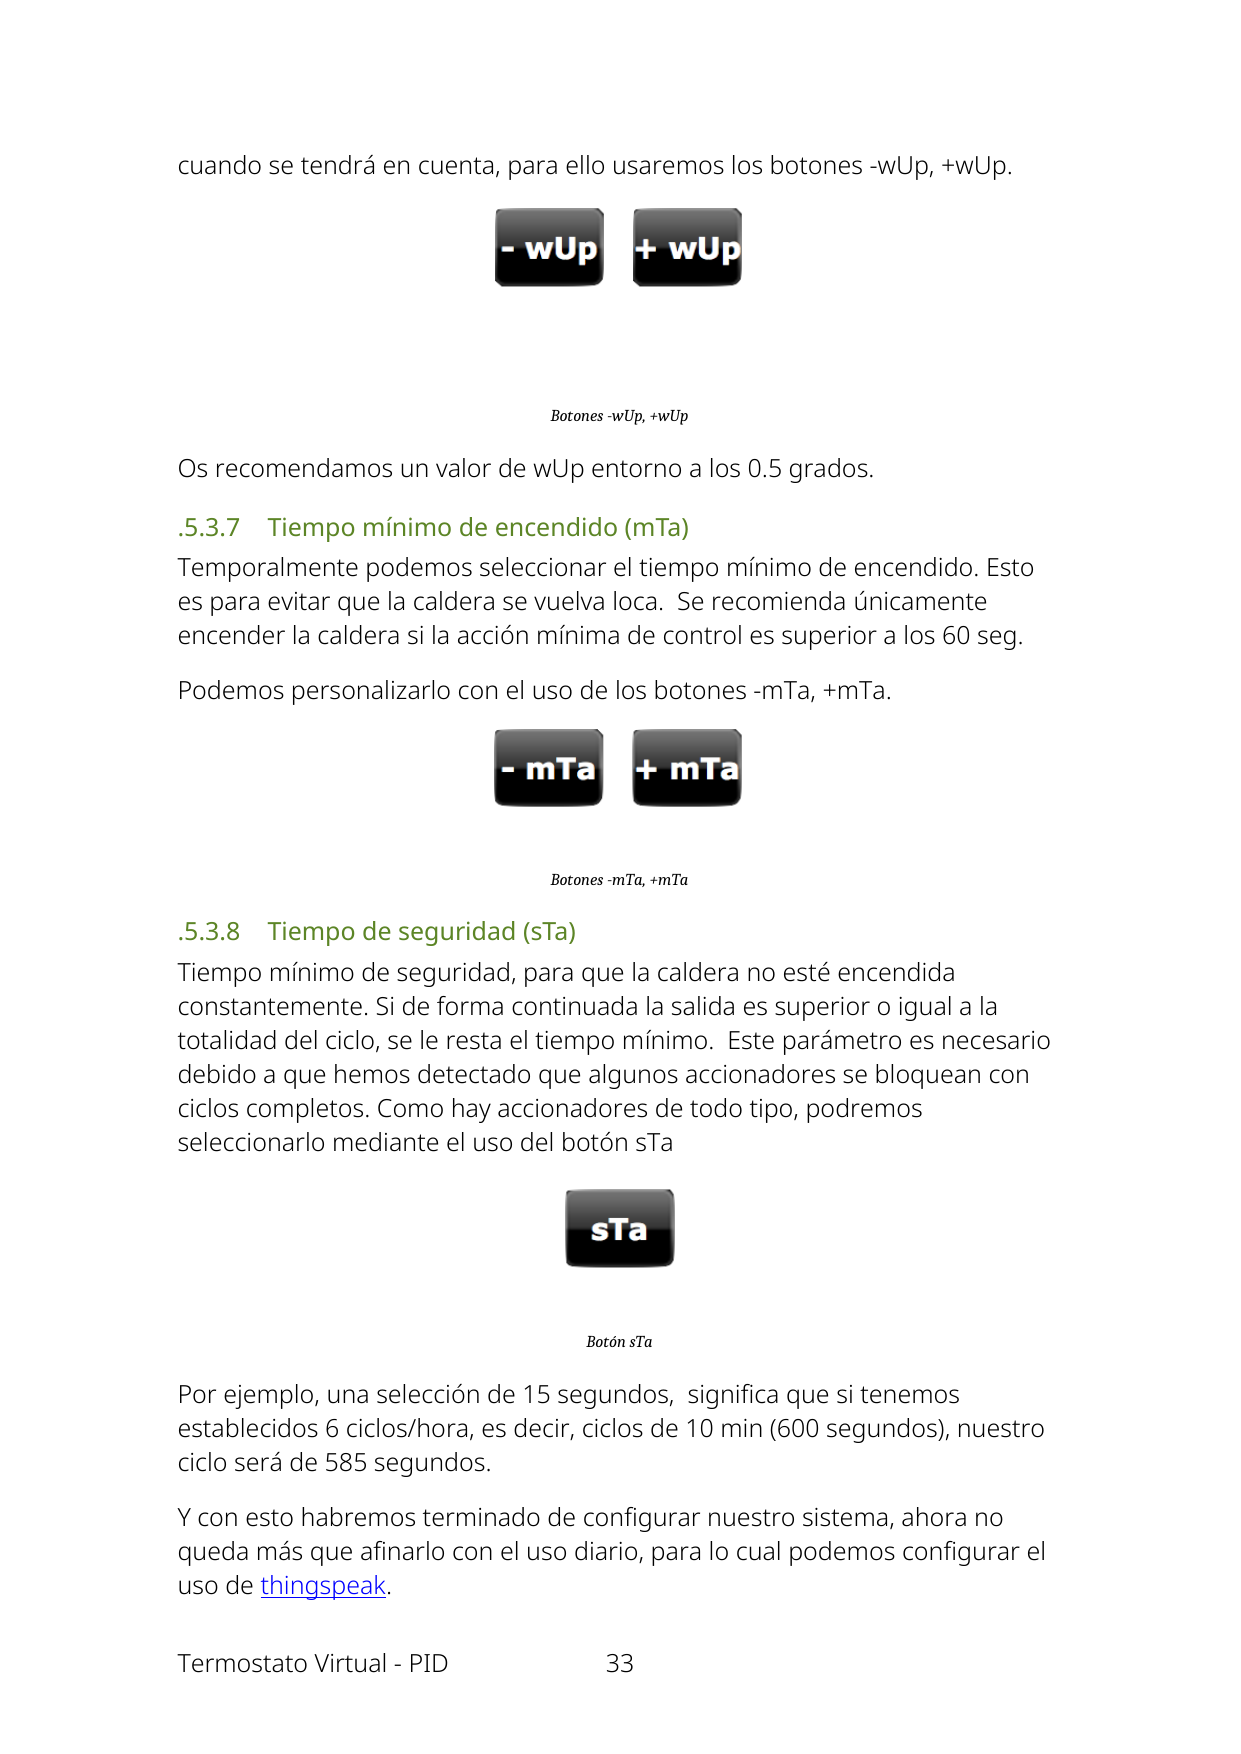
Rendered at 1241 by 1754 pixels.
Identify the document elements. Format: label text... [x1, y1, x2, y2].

subtitle Tiempo mínimo de encendido (mTa) [177, 509, 1063, 543]
text Temporalmente podemos seleccionar el tiempo mínimo de encendido. Esto es para evitar que la caldera se vuelva loca. Se recomienda únicamente encender la caldera si la acción mínima de control es superior a los 60 seg. [177, 549, 1063, 652]
text Podemos personalizarlo con el uso de los botones -mTa, +mTa. [177, 673, 1063, 707]
list Botón sTa [177, 1332, 1063, 1352]
subtitle Tiempo de seguridad (sTa) [177, 914, 1063, 948]
list Botones -mTa, +mTa [177, 870, 1063, 889]
text Tiempo mínimo de seguridad, para que la caldera no esté encendida constantemente. Si de forma continuada la salida es superior o igual a la totalidad del ciclo, se le resta el tiempo mínimo. Este parámetro es necesario debido a que hemos detectado que algunos accionadores se bloquean con ciclos completos. Como hay accionadores de todo tipo, podremos seleccionarlo mediante el uso del botón sTa [177, 954, 1063, 1159]
text cuando se tendrá en cuenta, para ello usaremos los botones -wUp, +wUp. [177, 148, 1063, 182]
text Y con esto habremos terminado de configurar nuestro sistema, ahora no queda más que afinarlo con el uso diario, para lo cual podemos configurar el uso de thingspeak. [177, 1499, 1063, 1602]
picture [557, 1179, 683, 1278]
picture [493, 202, 748, 297]
text Por ejemplo, una selección de 15 segundos, significa que si tenemos establecidos 6 ciclos/hora, es decir, ciclos de 10 min (600 segundos), nuestro ciclo será de 585 segundos. [177, 1377, 1063, 1479]
text Os recomendamos un valor de wUp entorno a los 0.5 grados. [177, 450, 1063, 484]
list Botones -wUp, +wUp [177, 406, 1063, 425]
picture [491, 727, 750, 815]
